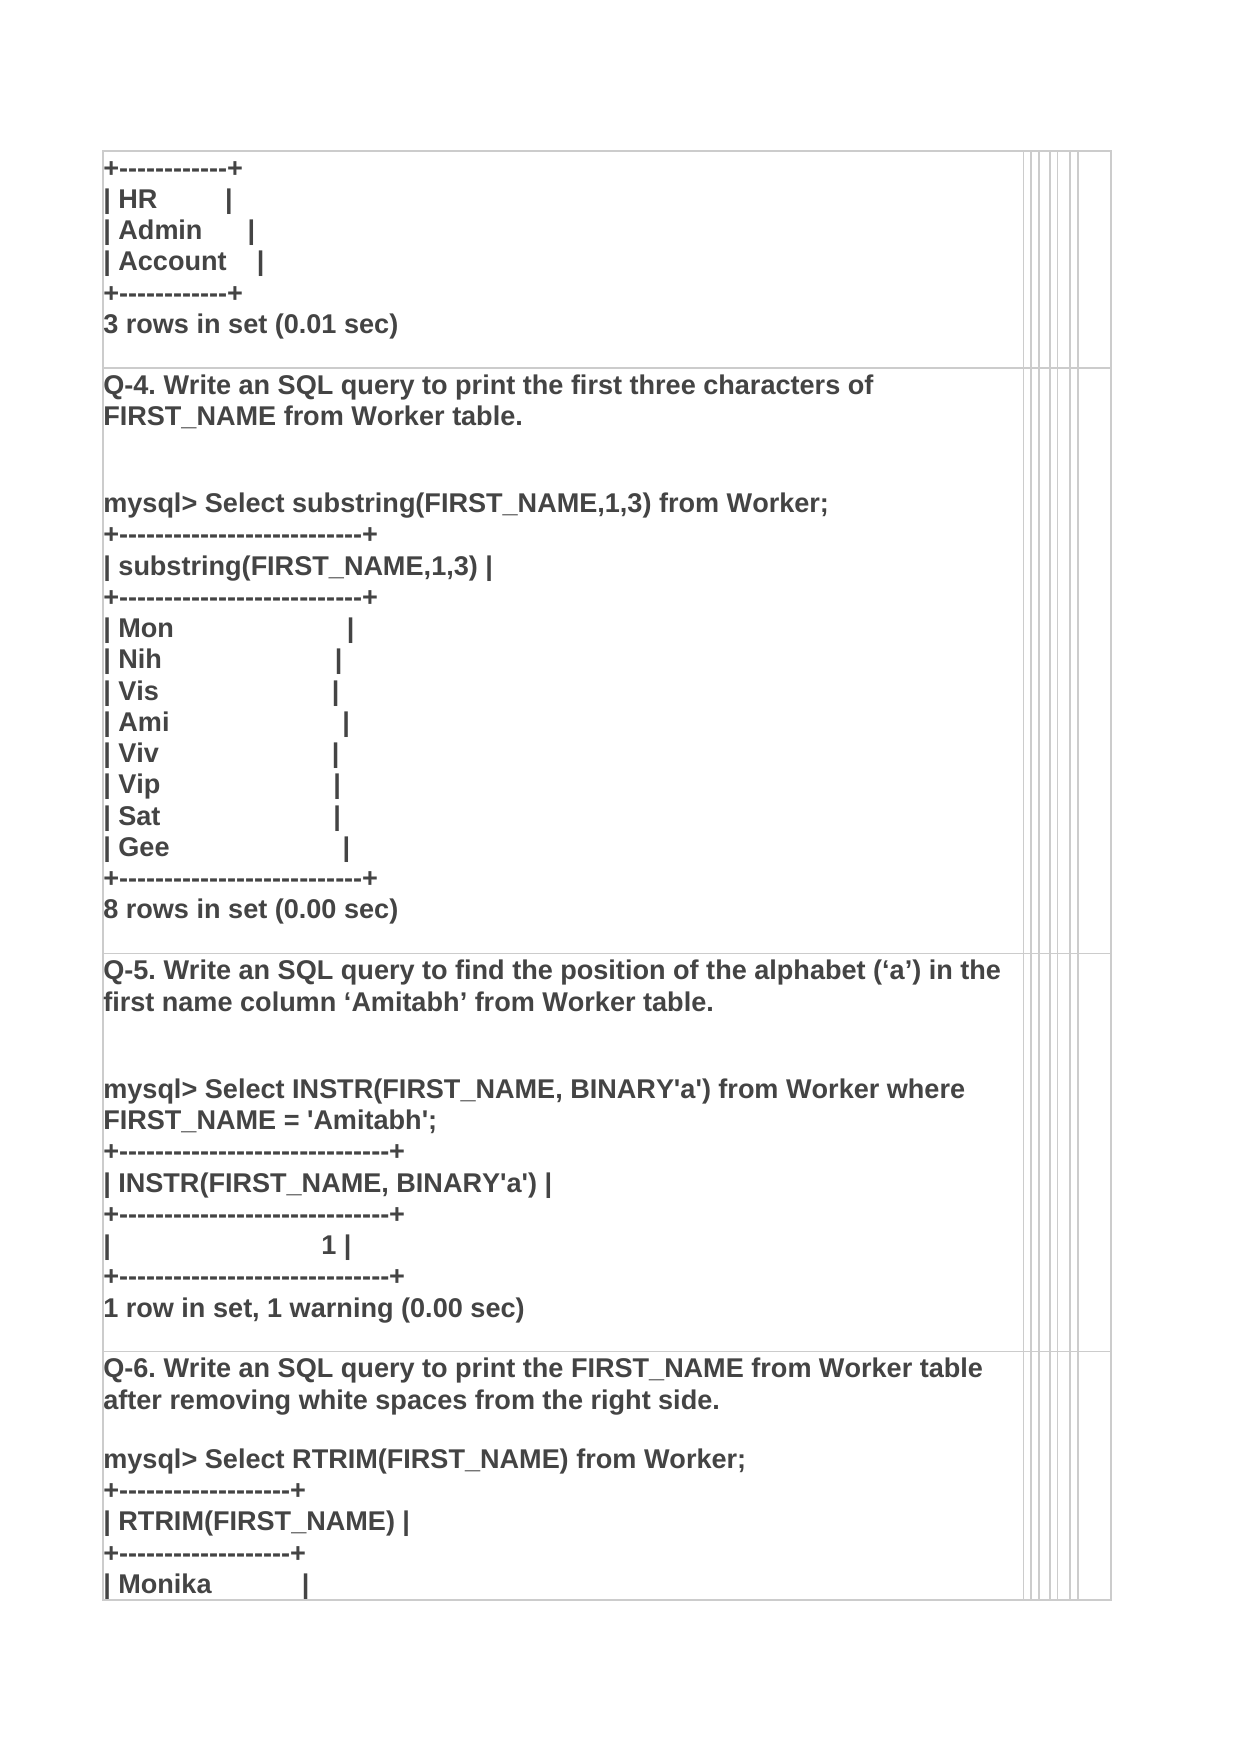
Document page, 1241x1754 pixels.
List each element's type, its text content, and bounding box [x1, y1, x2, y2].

table_cell [1071, 1352, 1077, 1599]
table_cell [1040, 954, 1049, 1351]
table_cell [1071, 369, 1077, 953]
table_cell +------------+ | HR | | Admin | | Account | +------------+ 3 rows in set (0.01 sec) [104, 152, 1023, 367]
table_cell [1079, 369, 1110, 953]
table_cell [1024, 954, 1030, 1351]
table_cell [1032, 1352, 1038, 1599]
table_cell [1058, 369, 1069, 953]
table_cell [1058, 954, 1069, 1351]
table_cell [1051, 369, 1057, 953]
table_cell [1051, 152, 1057, 367]
table_cell [1032, 152, 1038, 367]
table_cell Q-6. Write an SQL query to print the FIRST_NAME from Worker table after removing white spaces from the right side. mysql> Select RTRIM(FIRST_NAME) from Worker; +-------------------+ | RTRIM(FIRST_NAME) | +-------------------+ | Monika | [104, 1352, 1023, 1599]
table_cell [1071, 152, 1077, 367]
table_cell [1024, 152, 1030, 367]
table_cell [1040, 152, 1049, 367]
table_cell [1058, 1352, 1069, 1599]
table_cell Q-4. Write an SQL query to print the first three characters of FIRST_NAME from Worker table. mysql> Select substring(FIRST_NAME,1,3) from Worker; +---------------------------+ | substring(FIRST_NAME,1,3) | +---------------------------+ | Mon | | Nih | | Vis | | Ami | | Viv | | Vip | | Sat | | Gee | +---------------------------+ 8 rows in set (0.00 sec) [104, 369, 1023, 953]
table_cell [1071, 954, 1077, 1351]
table_cell [1032, 369, 1038, 953]
table_cell [1024, 1352, 1030, 1599]
table_cell [1079, 954, 1110, 1351]
table_cell [1079, 1352, 1110, 1599]
table_cell [1040, 369, 1049, 953]
table_cell [1040, 1352, 1049, 1599]
table_cell [1058, 152, 1069, 367]
table_cell Q-5. Write an SQL query to find the position of the alphabet (‘a’) in the first name column ‘Amitabh’ from Worker table. mysql> Select INSTR(FIRST_NAME, BINARY'a') from Worker where FIRST_NAME = 'Amitabh'; +------------------------------+ | INSTR(FIRST_NAME, BINARY'a') | +------------------------------+ | 1 | +------------------------------+ 1 row in set, 1 warning (0.00 sec) [104, 954, 1023, 1351]
table_cell [1051, 1352, 1057, 1599]
table_cell [1079, 152, 1110, 367]
table_cell [1024, 369, 1030, 953]
table_cell [1051, 954, 1057, 1351]
table_cell [1032, 954, 1038, 1351]
